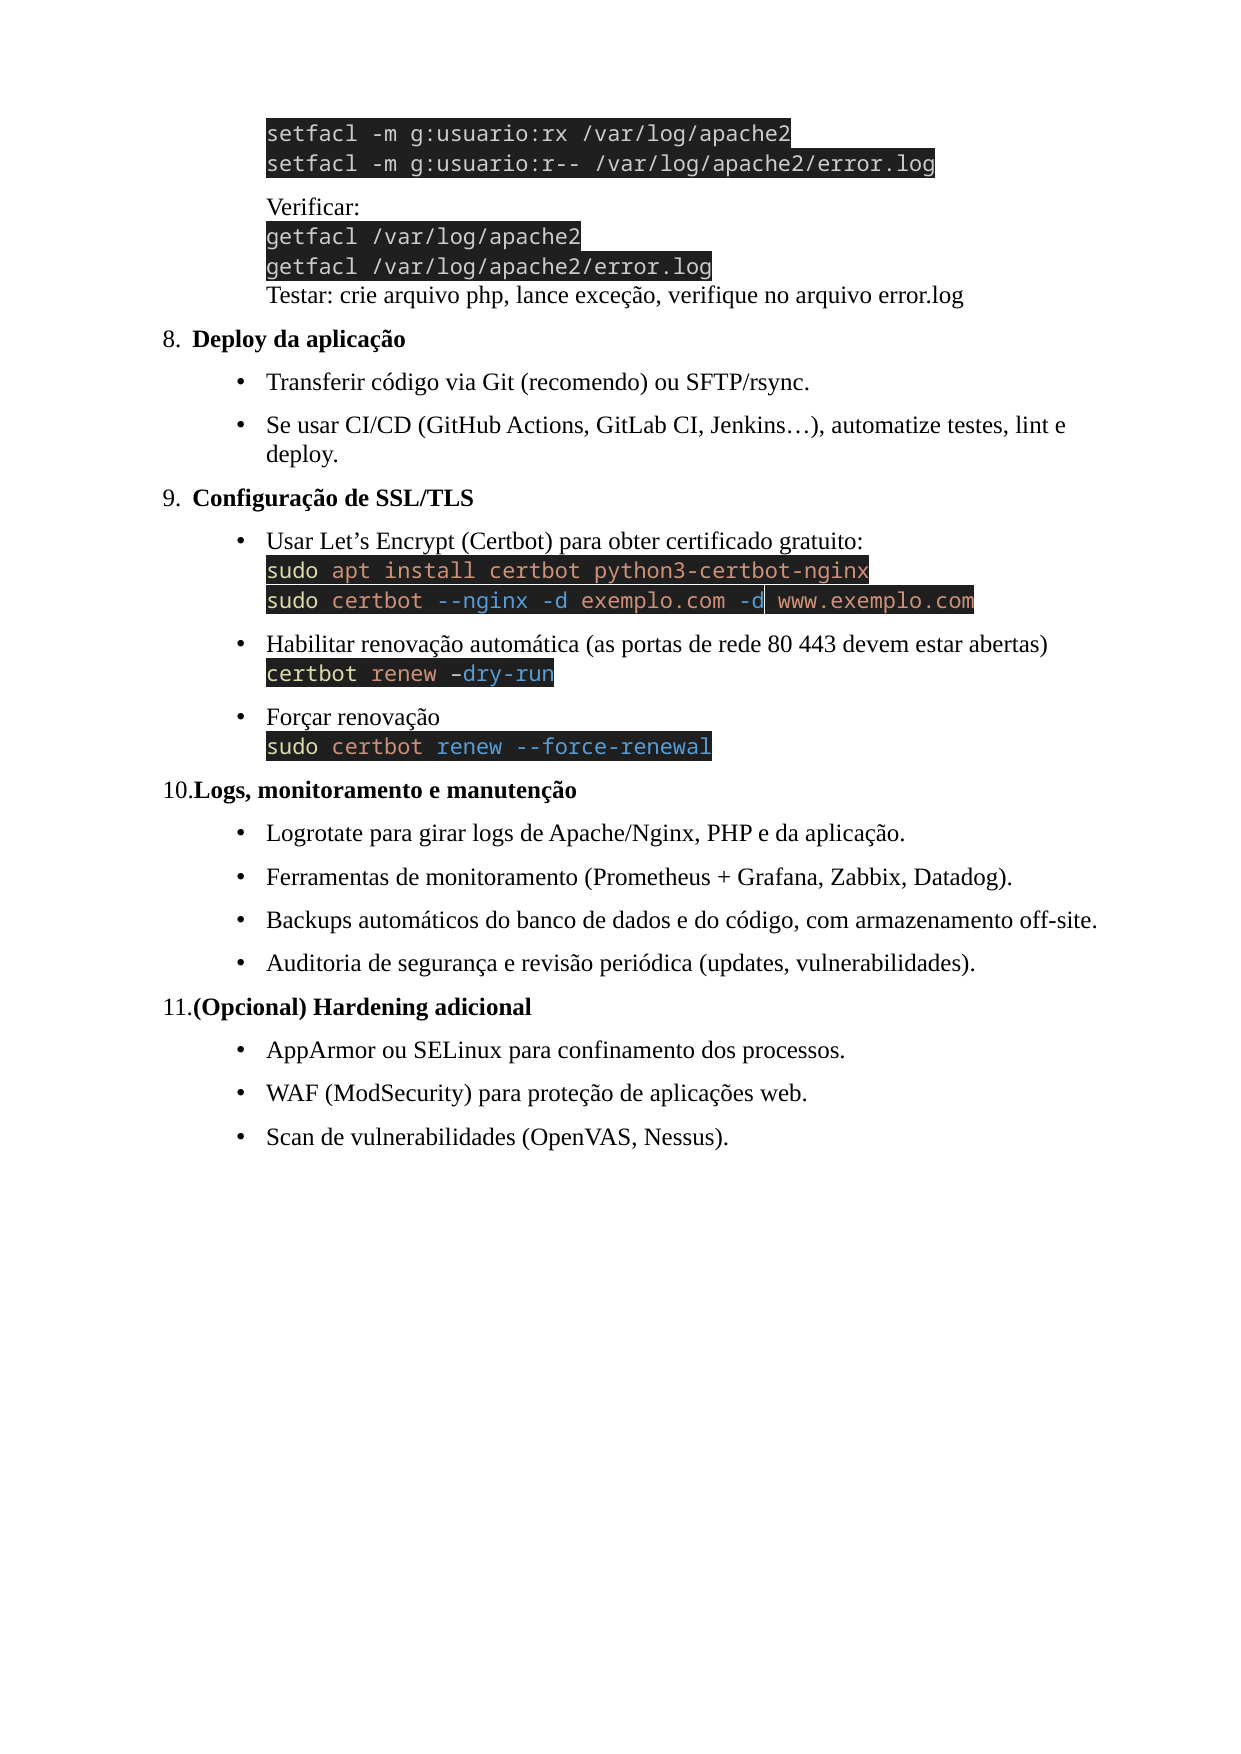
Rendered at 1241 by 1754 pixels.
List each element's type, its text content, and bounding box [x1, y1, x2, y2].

list Verificar: getfacl /var/log/apache2 getfacl /var/log/apache2/error.log Testar: crie arquivo php, lance exceção, verifique no arquivo error.log [236, 192, 1122, 309]
list Configuração de SSL/TLS [162, 483, 1122, 511]
list (Opcional) Hardening adicional [162, 992, 1122, 1021]
list Scan de vulnerabilidades (OpenVAS, Nessus). [236, 1122, 1122, 1151]
list setfacl -m g:usuario:rx /var/log/apache2 setfacl -m g:usuario:r-- /var/log/apache2/error.log [236, 118, 1122, 178]
list Se usar CI/CD (GitHub Actions, GitLab CI, Jenkins…), automatize testes, lint e deploy. [236, 411, 1122, 468]
list Forçar renovação sudo certbot renew --force-renewal [236, 702, 1122, 761]
list Transferir código via Git (recomendo) ou SFTP/rsync. [236, 367, 1122, 396]
list AppArmor ou SELinux para confinamento dos processos. [236, 1035, 1122, 1064]
list Auditoria de segurança e revisão periódica (updates, vulnerabilidades). [236, 948, 1122, 977]
list Logs, monitoramento e manutenção [162, 775, 1122, 804]
list Backups automáticos do banco de dados e do código, com armazenamento off-site. [236, 905, 1122, 934]
list Usar Let’s Encrypt (Certbot) para obter certificado gratuito: sudo apt install certbot python3-certbot-nginx sudo certbot --nginx -d exemplo.com -d www.exemplo.com [236, 526, 1122, 614]
list Deploy da aplicação [162, 324, 1122, 353]
list Habilitar renovação automática (as portas de rede 80 443 devem estar abertas) certbot renew –dry-run [236, 629, 1122, 687]
list Ferramentas de monitoramento (Prometheus + Grafana, Zabbix, Datadog). [236, 862, 1122, 891]
list WAF (ModSecurity) para proteção de aplicações web. [236, 1078, 1122, 1107]
list Logrotate para girar logs de Apache/Nginx, PHP e da aplicação. [236, 818, 1122, 847]
